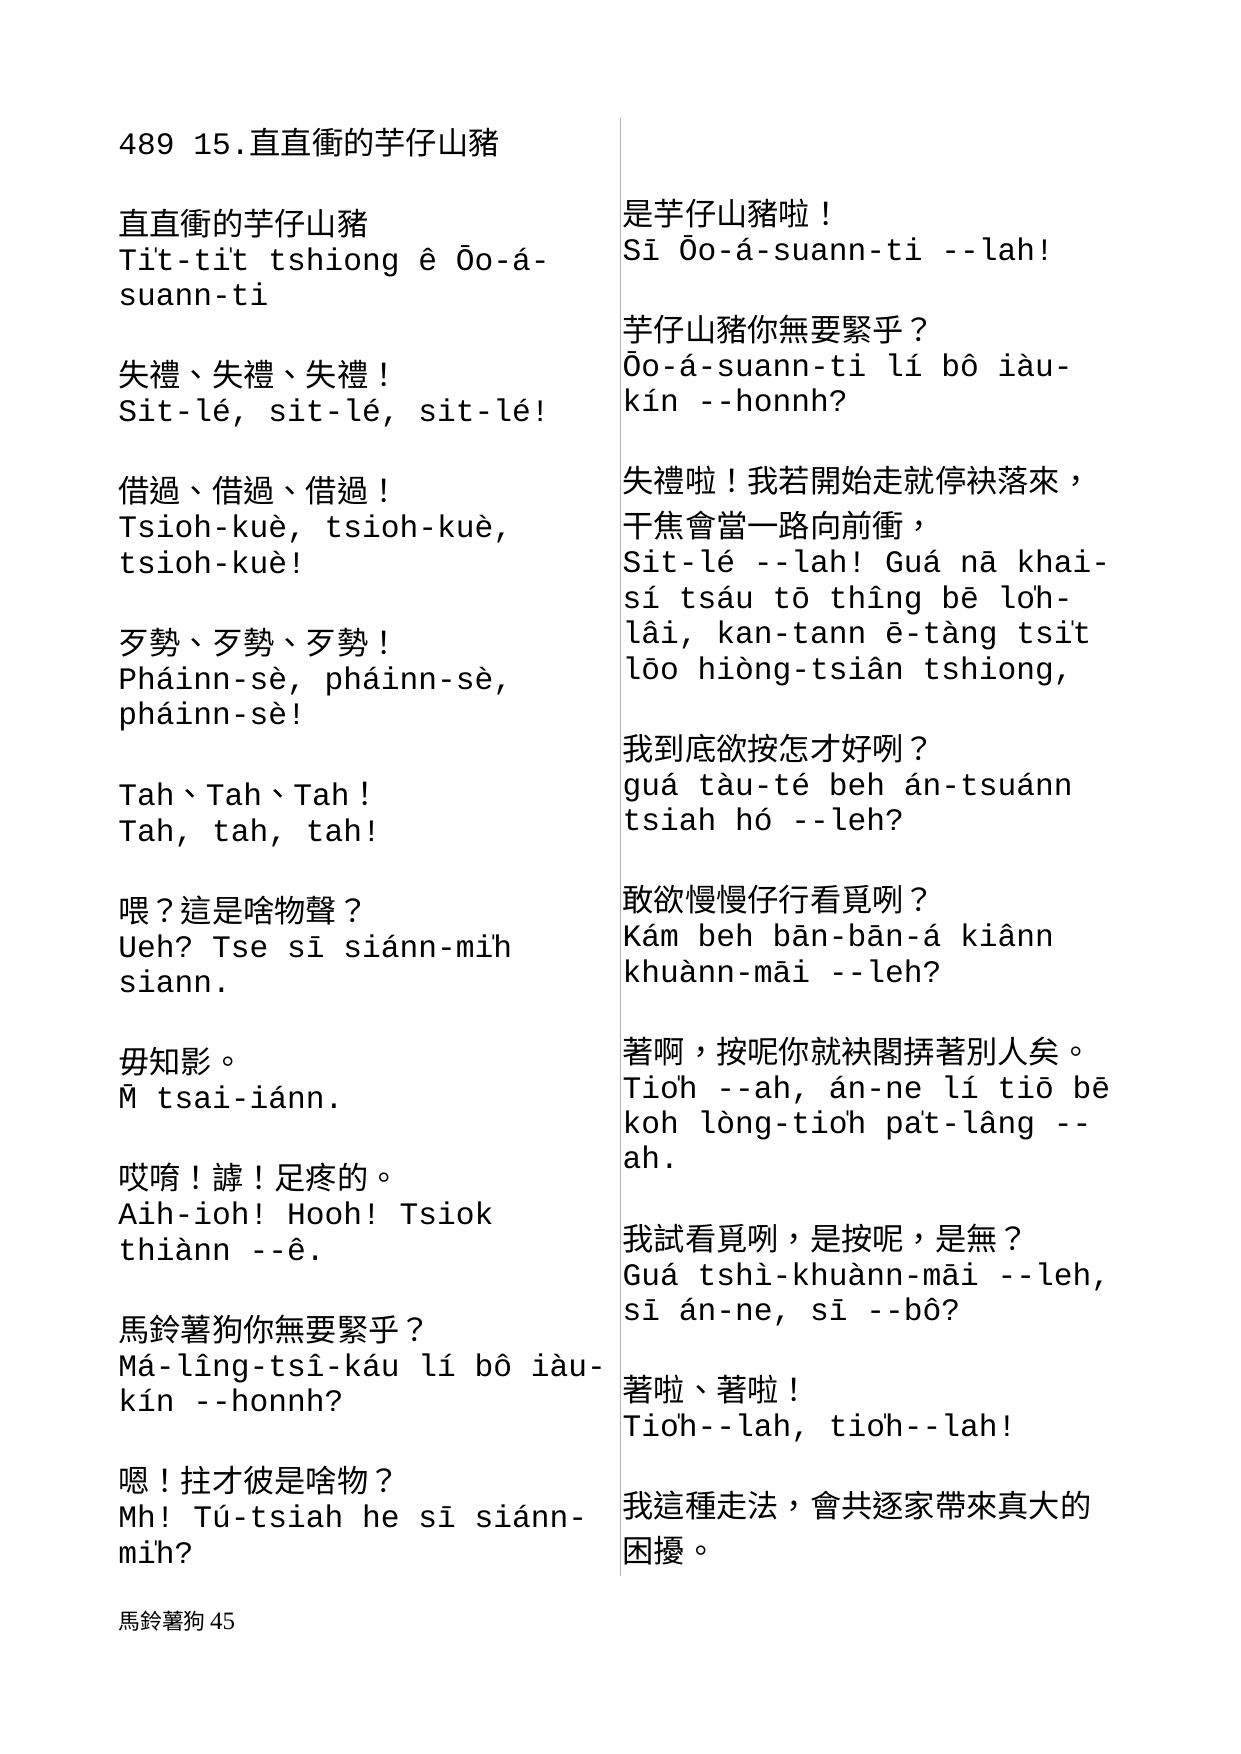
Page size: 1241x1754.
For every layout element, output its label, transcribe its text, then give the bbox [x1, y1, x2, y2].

text Tio̍h--lah, tio̍h--lah! [622, 1410, 1122, 1446]
text 我試看覓咧，是按呢，是無？ [622, 1214, 1122, 1259]
text 失禮啦！我若開始走就停袂落來，干焦會當一路向前衝， [622, 456, 1122, 547]
text Tsioh-kuè, tsioh-kuè, tsioh-kuè! [118, 512, 618, 583]
text 是芋仔山豬啦！ [622, 189, 1122, 234]
text Sī Ōo-á-suann-ti --lah! [622, 234, 1122, 269]
text Guá tshì-khuànn-māi --leh, sī án-ne, sī --bô? [622, 1259, 1122, 1330]
text 哎唷！謼！足疼的。 [118, 1153, 618, 1199]
text 489 15.直直衝的芋仔山豬 [118, 118, 618, 164]
text Ti̍t-ti̍t tshiong ê Ōo-á-suann-ti [118, 244, 618, 315]
text guá tàu-té beh án-tsuánn tsiah hó --leh? [622, 769, 1122, 840]
text 芋仔山豬你無要緊乎？ [622, 305, 1122, 350]
text Tah、Tah、Tah！ [118, 769, 618, 815]
text Tah, tah, tah! [118, 815, 618, 851]
text Sit-lé, sit-lé, sit-lé! [118, 396, 618, 431]
text 嗯！拄才彼是啥物？ [118, 1456, 618, 1502]
text 敢欲慢慢仔行看覓咧？ [622, 875, 1122, 921]
text 喂？這是啥物聲？ [118, 886, 618, 931]
text M̄ tsai-iánn. [118, 1083, 618, 1118]
text 毋知影。 [118, 1037, 618, 1083]
text Sit-lé --lah! Guá nā khai-sí tsáu tō thîng bē lo̍h-lâi, kan-tann ē-tàng tsi̍t lōo hiòng-tsiân tshiong, [622, 547, 1122, 688]
text 直直衝的芋仔山豬 [118, 199, 618, 244]
text Aih-ioh! Hooh! Tsiok thiànn --ê. [118, 1199, 618, 1269]
text Má-lîng-tsî-káu lí bô iàu-kín --honnh? [118, 1350, 618, 1421]
text Ōo-á-suann-ti lí bô iàu-kín --honnh? [622, 350, 1122, 421]
text Pháinn-sè, pháinn-sè, pháinn-sè! [118, 663, 618, 734]
text 失禮、失禮、失禮！ [118, 351, 618, 396]
text Ueh? Tse sī siánn-mi̍h siann. [118, 931, 618, 1002]
text 我這種走法，會共逐家帶來真大的困擾。 [622, 1481, 1122, 1572]
text 著啦、著啦！ [622, 1365, 1122, 1410]
text 我到底欲按怎才好咧？ [622, 724, 1122, 769]
text Mh! Tú-tsiah he sī siánn-mi̍h? [118, 1502, 618, 1572]
text 著啊，按呢你就袂閣挵著別人矣。 [622, 1027, 1122, 1072]
text 馬鈴薯狗你無要緊乎？ [118, 1305, 618, 1350]
text 借過、借過、借過！ [118, 467, 618, 512]
text 歹勢、歹勢、歹勢！ [118, 618, 618, 663]
text Kám beh bān-bān-á kiânn khuànn-māi --leh? [622, 921, 1122, 991]
text Tio̍h --ah, án-ne lí tiō bē koh lòng-tio̍h pa̍t-lâng --ah. [622, 1072, 1122, 1178]
